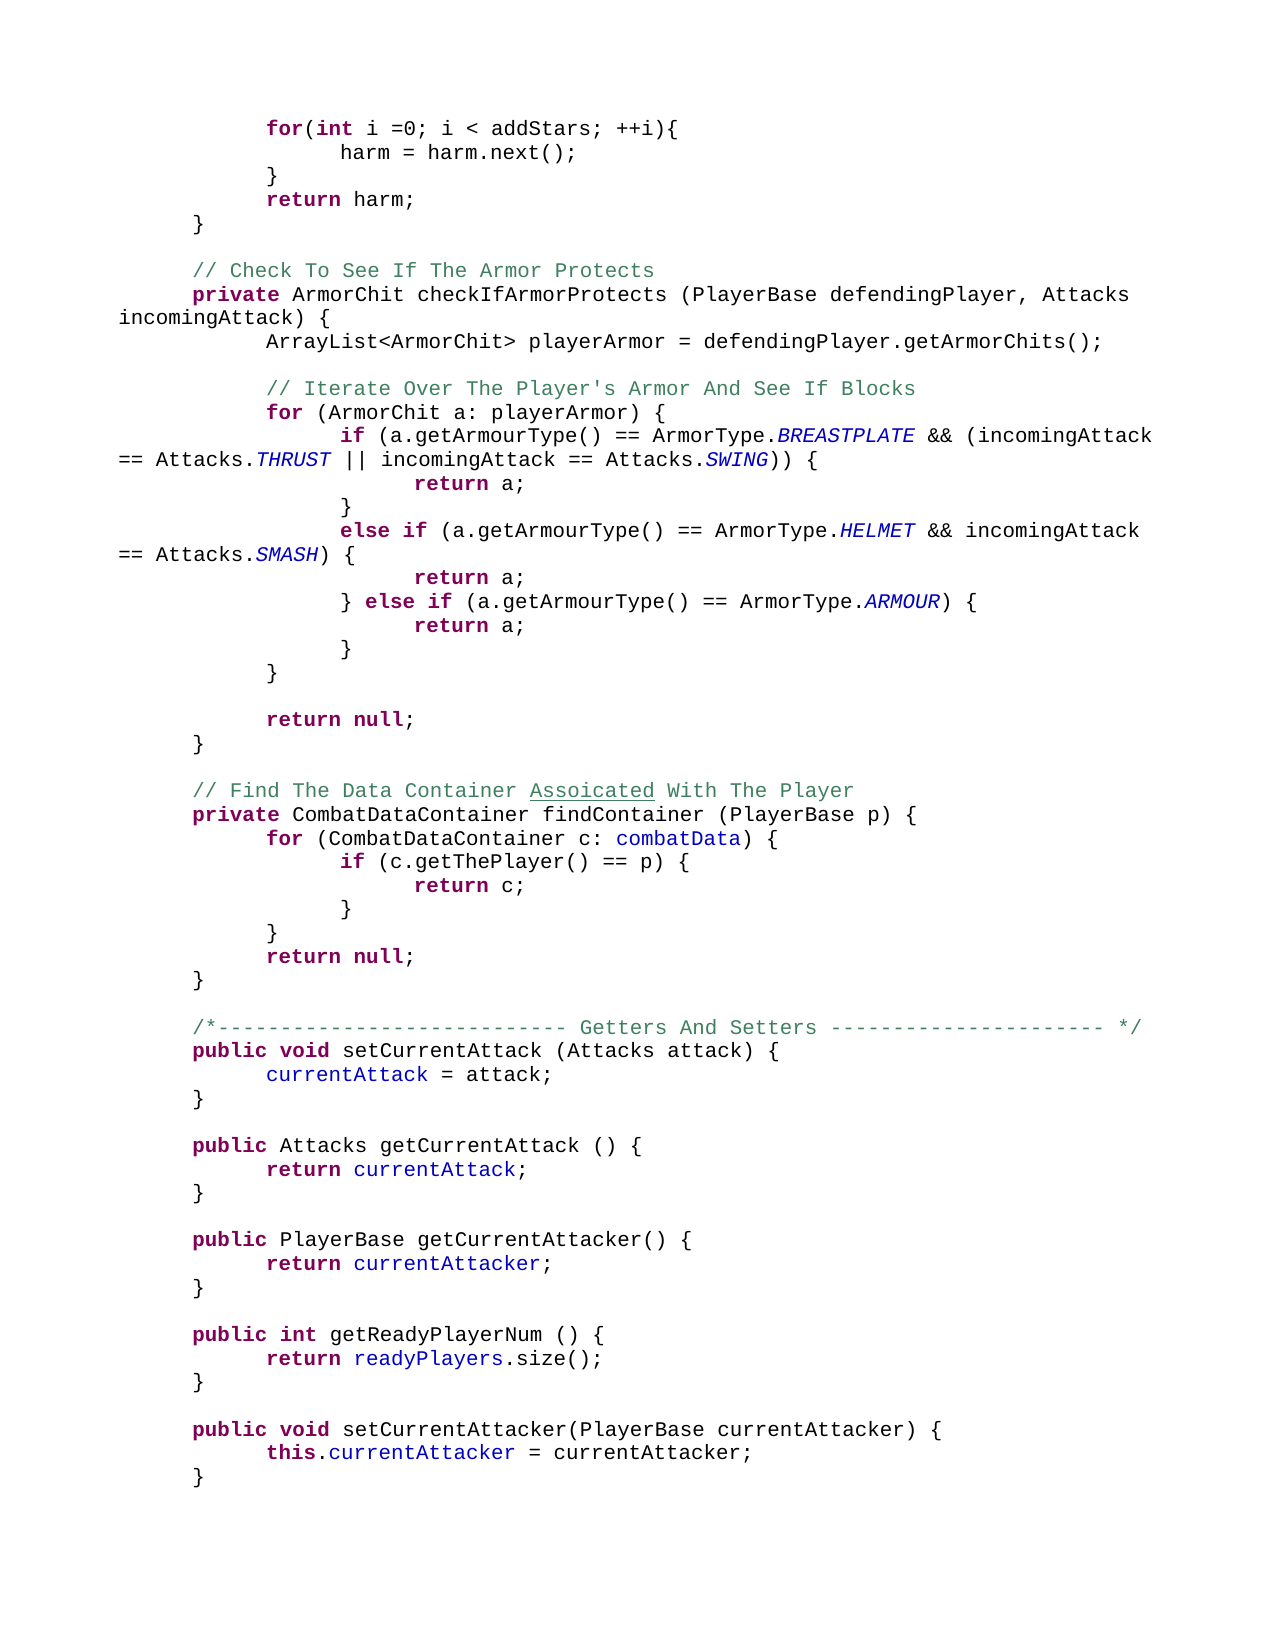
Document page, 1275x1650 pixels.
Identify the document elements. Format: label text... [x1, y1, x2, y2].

text return a; [118, 473, 1157, 496]
text } [118, 662, 1157, 686]
text return a; [118, 615, 1157, 638]
text public PlayerBase getCurrentAttacker() { [118, 1229, 1157, 1253]
text else if (a.getArmourType() == ArmorType.HELMET && incomingAttack == Attacks.SMASH) { [118, 520, 1157, 567]
text public int getReadyPlayerNum () { [118, 1324, 1157, 1348]
text return harm; [118, 189, 1157, 213]
text } [118, 922, 1157, 946]
text } else if (a.getArmourType() == ArmorType.ARMOUR) { [118, 591, 1157, 615]
text for(int i =0; i < addStars; ++i){ [118, 118, 1157, 142]
text currentAttack = attack; [118, 1064, 1157, 1088]
text return currentAttack; [118, 1158, 1157, 1182]
text return c; [118, 875, 1157, 898]
text } [118, 733, 1157, 757]
text for (CombatDataContainer c: combatData) { [118, 827, 1157, 851]
text private CombatDataContainer findContainer (PlayerBase p) { [118, 804, 1157, 827]
text private ArmorChit checkIfArmorProtects (PlayerBase defendingPlayer, Attacks incomingAttack) { [118, 284, 1157, 331]
text this.currentAttacker = currentAttacker; [118, 1442, 1157, 1466]
text } [118, 1088, 1157, 1111]
text } [118, 165, 1157, 189]
text } [118, 213, 1157, 236]
text // Find The Data Container Assoicated With The Player [118, 780, 1157, 804]
text /*---------------------------- Getters And Setters ---------------------- */ [118, 1017, 1157, 1040]
text } [118, 969, 1157, 993]
text } [118, 1371, 1157, 1395]
text harm = harm.next(); [118, 142, 1157, 165]
text return readyPlayers.size(); [118, 1348, 1157, 1371]
text public void setCurrentAttacker(PlayerBase currentAttacker) { [118, 1419, 1157, 1442]
text return null; [118, 709, 1157, 733]
text public void setCurrentAttack (Attacks attack) { [118, 1040, 1157, 1064]
text } [118, 638, 1157, 662]
text if (a.getArmourType() == ArmorType.BREASTPLATE && (incomingAttack == Attacks.THRUST || incomingAttack == Attacks.SWING)) { [118, 426, 1157, 473]
text // Iterate Over The Player's Armor And See If Blocks [118, 378, 1157, 402]
text return null; [118, 946, 1157, 969]
text if (c.getThePlayer() == p) { [118, 851, 1157, 875]
text public Attacks getCurrentAttack () { [118, 1135, 1157, 1158]
text } [118, 496, 1157, 520]
text } [118, 898, 1157, 922]
text ArrayList<ArmorChit> playerArmor = defendingPlayer.getArmorChits(); [118, 331, 1157, 354]
text for (ArmorChit a: playerArmor) { [118, 402, 1157, 426]
text } [118, 1277, 1157, 1300]
text return currentAttacker; [118, 1253, 1157, 1277]
text return a; [118, 567, 1157, 591]
text // Check To See If The Armor Protects [118, 260, 1157, 284]
text } [118, 1182, 1157, 1206]
text } [118, 1466, 1157, 1489]
